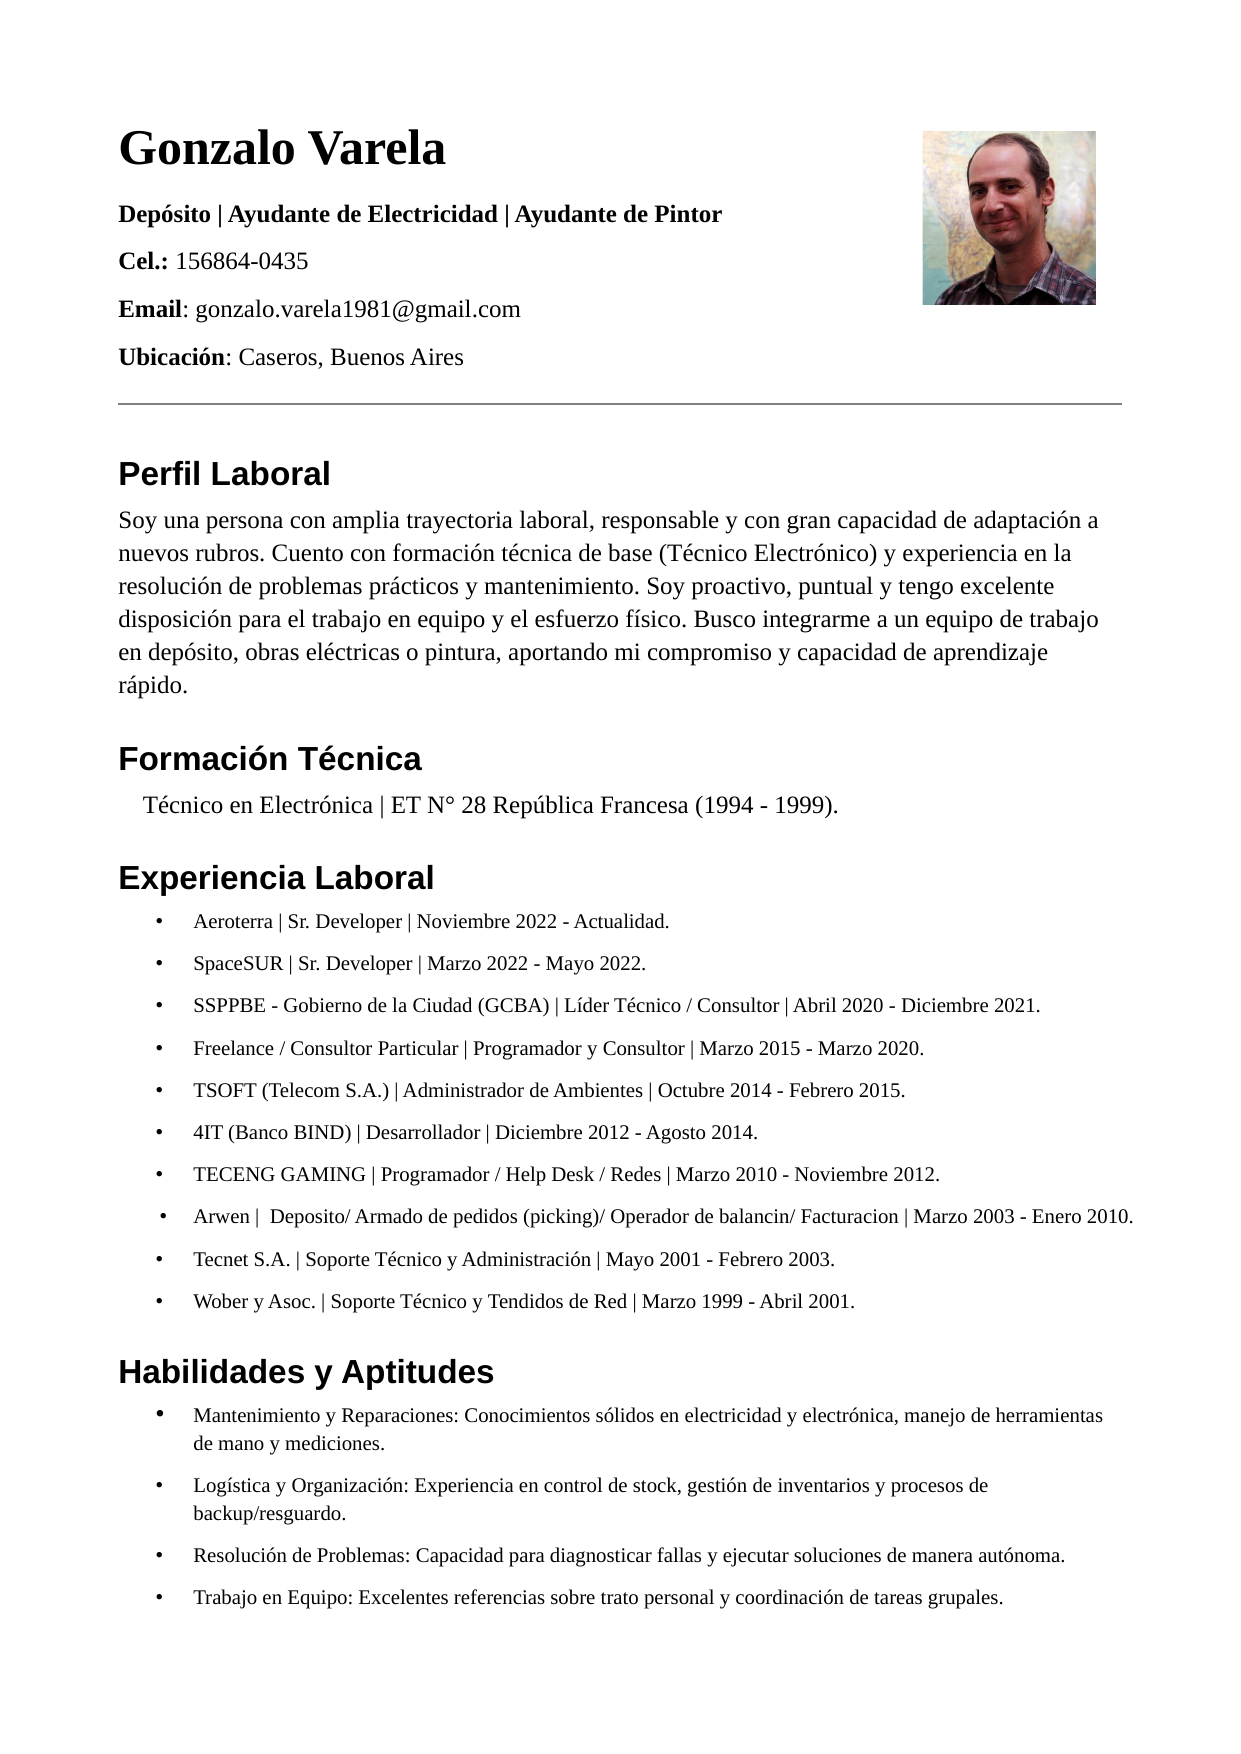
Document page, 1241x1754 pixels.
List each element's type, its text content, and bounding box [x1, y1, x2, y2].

list Aeroterra | Sr. Developer | Noviembre 2022 - Actualidad. [156, 909, 1122, 933]
list Logística y Organización: Experiencia en control de stock, gestión de inventarios y procesos de backup/resguardo. [156, 1473, 1122, 1525]
text Soy una persona con amplia trayectoria laboral, responsable y con gran capacidad de adaptación a nuevos rubros. Cuento con formación técnica de base (Técnico Electrónico) y experiencia en la resolución de problemas prácticos y mantenimiento. Soy proactivo, puntual y tengo excelente disposición para el trabajo en equipo y el esfuerzo físico. Busco integrarme a un equipo de trabajo en depósito, obras eléctricas o pintura, aportando mi compromiso y capacidad de aprendizaje rápido. [118, 505, 1122, 699]
list Resolución de Problemas: Capacidad para diagnosticar fallas y ejecutar soluciones de manera autónoma. [156, 1543, 1122, 1567]
list Freelance / Consultor Particular | Programador y Consultor | Marzo 2015 - Marzo 2020. [156, 1036, 1122, 1060]
list Trabajo en Equipo: Excelentes referencias sobre trato personal y coordinación de tareas grupales. [156, 1585, 1122, 1609]
text Cel.: 156864-0435 [118, 246, 922, 275]
list Tecnet S.A. | Soporte Técnico y Administración | Mayo 2001 - Febrero 2003. [156, 1247, 1122, 1271]
list 4IT (Banco BIND) | Desarrollador | Diciembre 2012 - Agosto 2014. [156, 1120, 1122, 1144]
list Arwen | Deposito/ Armado de pedidos (picking)/ Operador de balancin/ Facturacion | Marzo 2003 - Enero 2010. [159, 1204, 1152, 1228]
text Depósito | Ayudante de Electricidad | Ayudante de Pintor [118, 199, 922, 227]
list SpaceSUR | Sr. Developer | Marzo 2022 - Mayo 2022. [156, 951, 1122, 975]
text [1096, 246, 1122, 275]
list TECENG GAMING | Programador / Help Desk / Redes | Marzo 2010 - Noviembre 2012. [156, 1162, 1122, 1186]
subtitle Perfil Laboral [118, 454, 1122, 493]
text Email: gonzalo.varela1981@gmail.com [118, 294, 1122, 323]
subtitle Habilidades y Aptitudes [118, 1352, 1122, 1390]
list TSOFT (Telecom S.A.) | Administrador de Ambientes | Octubre 2014 - Febrero 2015. [156, 1078, 1122, 1102]
text Ubicación: Caseros, Buenos Aires [118, 342, 1122, 370]
subtitle Formación Técnica [118, 739, 1122, 777]
list Mantenimiento y Reparaciones: Conocimientos sólidos en electricidad y electrónica, manejo de herramientas de mano y mediciones. [156, 1403, 1122, 1455]
list SSPPBE - Gobierno de la Ciudad (GCBA) | Líder Técnico / Consultor | Abril 2020 - Diciembre 2021. [156, 993, 1122, 1017]
subtitle Gonzalo Varela [118, 118, 1122, 176]
subtitle Experiencia Laboral [118, 858, 1122, 897]
picture [922, 131, 1096, 305]
text Técnico en Electrónica | ET N° 28 República Francesa (1994 - 1999). [118, 790, 1122, 818]
list Wober y Asoc. | Soporte Técnico y Tendidos de Red | Marzo 1999 - Abril 2001. [156, 1289, 1122, 1313]
